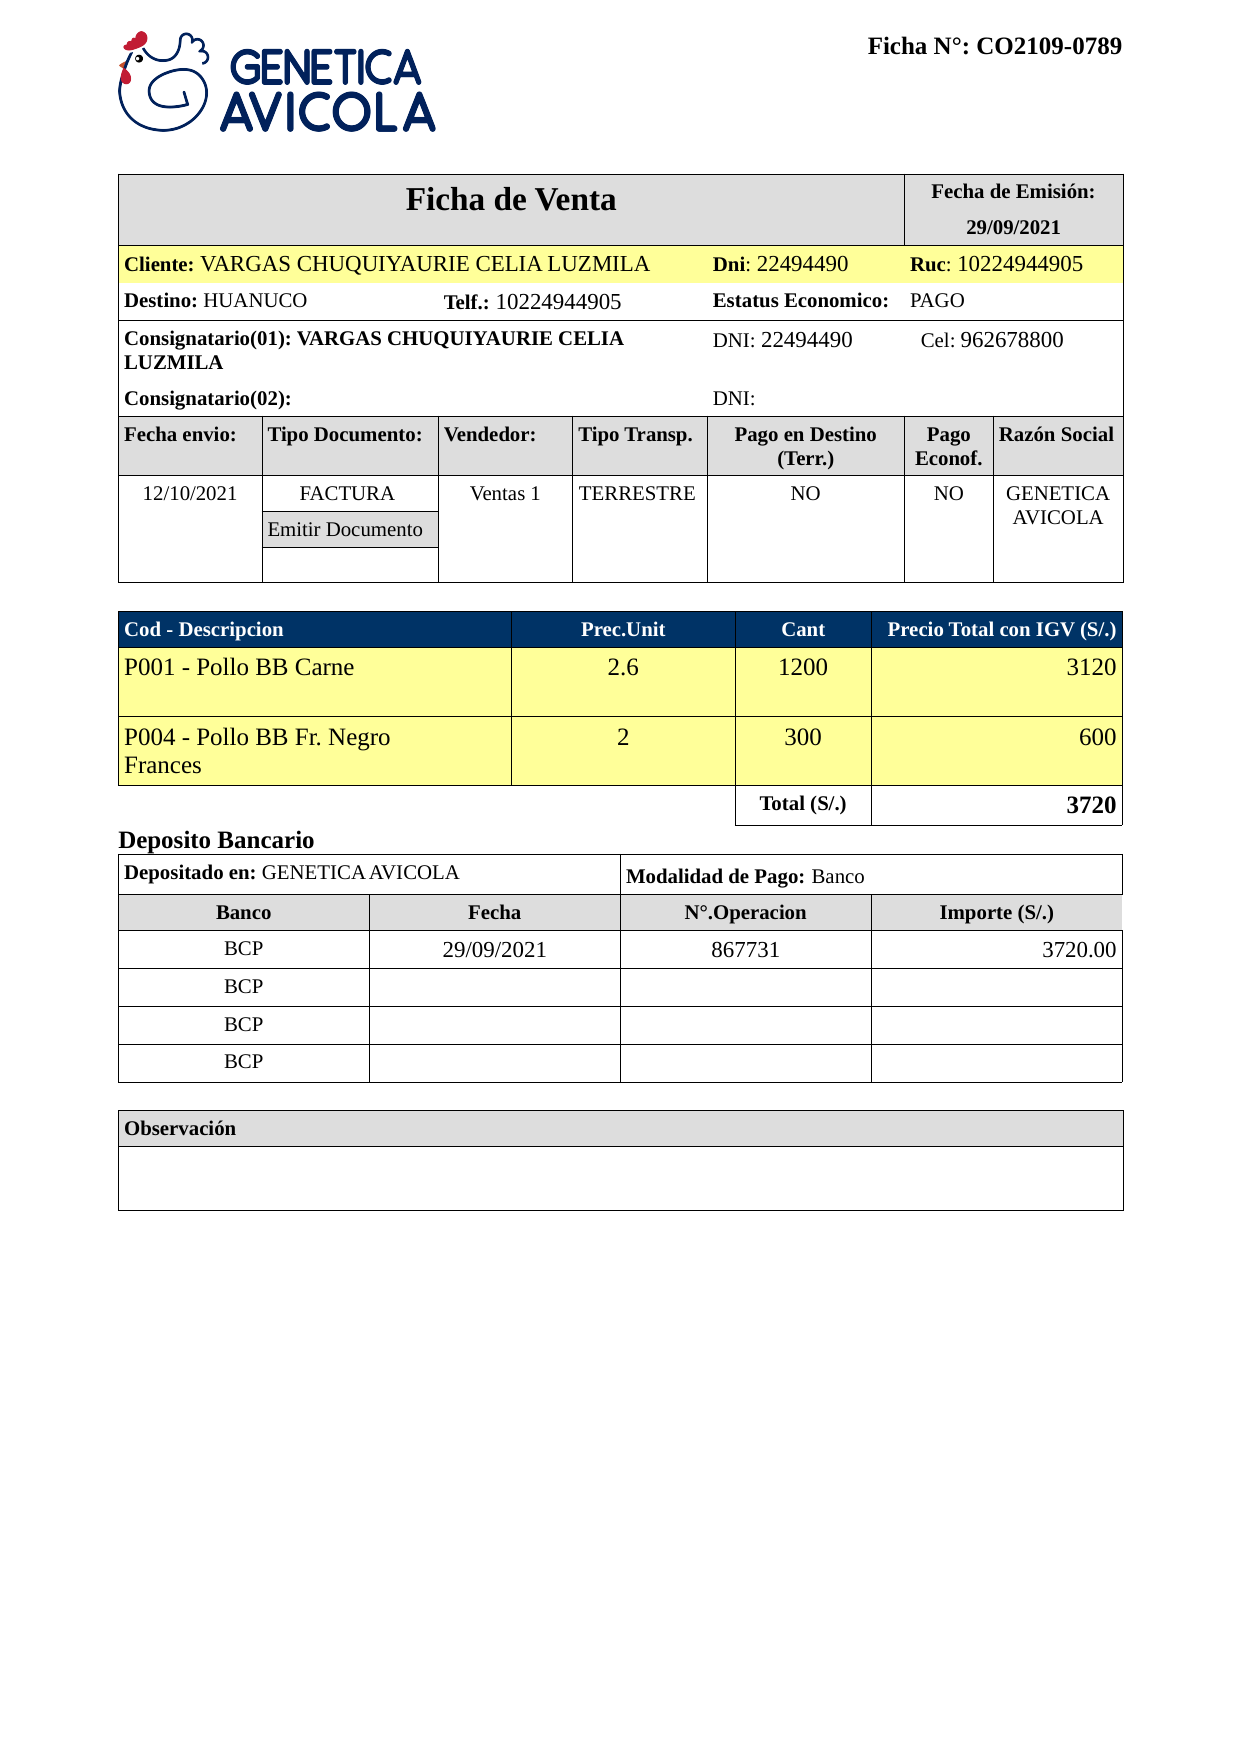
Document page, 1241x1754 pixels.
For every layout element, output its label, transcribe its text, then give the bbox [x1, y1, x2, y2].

table_cell [621, 1007, 871, 1044]
table_cell P001 - Pollo BB Carne [119, 648, 511, 716]
table_cell Total (S/.) [736, 786, 871, 825]
table_cell BCP [119, 931, 369, 968]
table_cell 3720 [872, 786, 1122, 825]
table_cell Ruc: 10224944905 [904, 246, 1123, 283]
table_cell BCP [119, 1007, 369, 1044]
table_header Precio Total con IGV (S/.) [872, 612, 1122, 647]
table_cell [621, 1045, 871, 1082]
table_cell Dni: 22494490 [707, 246, 904, 283]
table_cell 1200 [736, 648, 871, 716]
table_cell 29/09/2021 [905, 209, 1123, 245]
table_cell [511, 786, 735, 825]
table_cell Consignatario(02): [119, 380, 707, 416]
table_cell 600 [872, 717, 1122, 785]
table_cell [263, 548, 438, 582]
table_cell DNI: [707, 380, 1123, 416]
table_cell P004 - Pollo BB Fr. Negro Frances [119, 717, 511, 785]
table_cell BCP [119, 1045, 369, 1082]
table_cell 3120 [872, 648, 1122, 716]
table_cell Ventas 1 [439, 476, 572, 582]
table_cell 2 [512, 717, 735, 785]
table_cell Tipo Documento: [263, 417, 438, 475]
table_header Modalidad de Pago: Banco [621, 855, 1122, 894]
table_cell Vendedor: [439, 417, 572, 475]
table_cell [370, 1007, 620, 1044]
table_cell Importe (S/.) [872, 895, 1122, 930]
table_cell [119, 1147, 1123, 1210]
table_cell GENETICA AVICOLA [994, 476, 1123, 582]
table_header Cant [736, 612, 871, 647]
table_header Observación [119, 1111, 1123, 1146]
table_cell 300 [736, 717, 871, 785]
table_cell Cel: 962678800 [915, 321, 1123, 380]
table_cell [370, 969, 620, 1006]
table_cell [872, 969, 1122, 1006]
table_cell N°.Operacion [621, 895, 871, 930]
table_cell FACTURA [263, 476, 438, 511]
table_cell 2.6 [512, 648, 735, 716]
table_cell Emitir Documento [263, 512, 438, 547]
table_cell Estatus Economico: [707, 283, 904, 320]
table_cell 867731 [621, 931, 871, 968]
table_cell Fecha envio: [119, 417, 262, 475]
table_cell Consignatario(01): VARGAS CHUQUIYAURIE CELIA LUZMILA [119, 321, 707, 380]
table_cell [370, 1045, 620, 1082]
table_cell PAGO [904, 283, 1123, 320]
table_header Cod - Descripcion [119, 612, 511, 647]
table_cell Pago en Destino (Terr.) [708, 417, 904, 475]
picture [118, 31, 436, 132]
table_cell Telf.: 10224944905 [438, 283, 707, 320]
table_header Prec.Unit [512, 612, 735, 647]
table_cell DNI: 22494490 [707, 321, 915, 380]
table_cell [872, 1045, 1122, 1082]
table_cell NO [905, 476, 993, 582]
table_cell 12/10/2021 [119, 476, 262, 582]
table_cell [621, 969, 871, 1006]
table_cell Tipo Transp. [573, 417, 707, 475]
table_cell Razón Social [994, 417, 1123, 475]
text Deposito Bancario [118, 825, 1122, 854]
table_cell [118, 786, 511, 825]
table_header Depositado en: GENETICA AVICOLA [119, 855, 620, 894]
table_header Ficha de Venta [119, 175, 904, 245]
table_cell 3720.00 [872, 931, 1122, 968]
table_cell Pago Econof. [905, 417, 993, 475]
table_cell [872, 1007, 1122, 1044]
table_cell 29/09/2021 [370, 931, 620, 968]
table_cell Cliente: VARGAS CHUQUIYAURIE CELIA LUZMILA [119, 246, 707, 283]
table_header Fecha de Emisión: [905, 175, 1123, 209]
table_cell NO [708, 476, 904, 582]
table_cell Fecha [370, 895, 620, 930]
table_cell Banco [119, 895, 369, 930]
table_cell TERRESTRE [573, 476, 707, 582]
table_cell Destino: HUANUCO [119, 283, 438, 320]
table_cell BCP [119, 969, 369, 1006]
